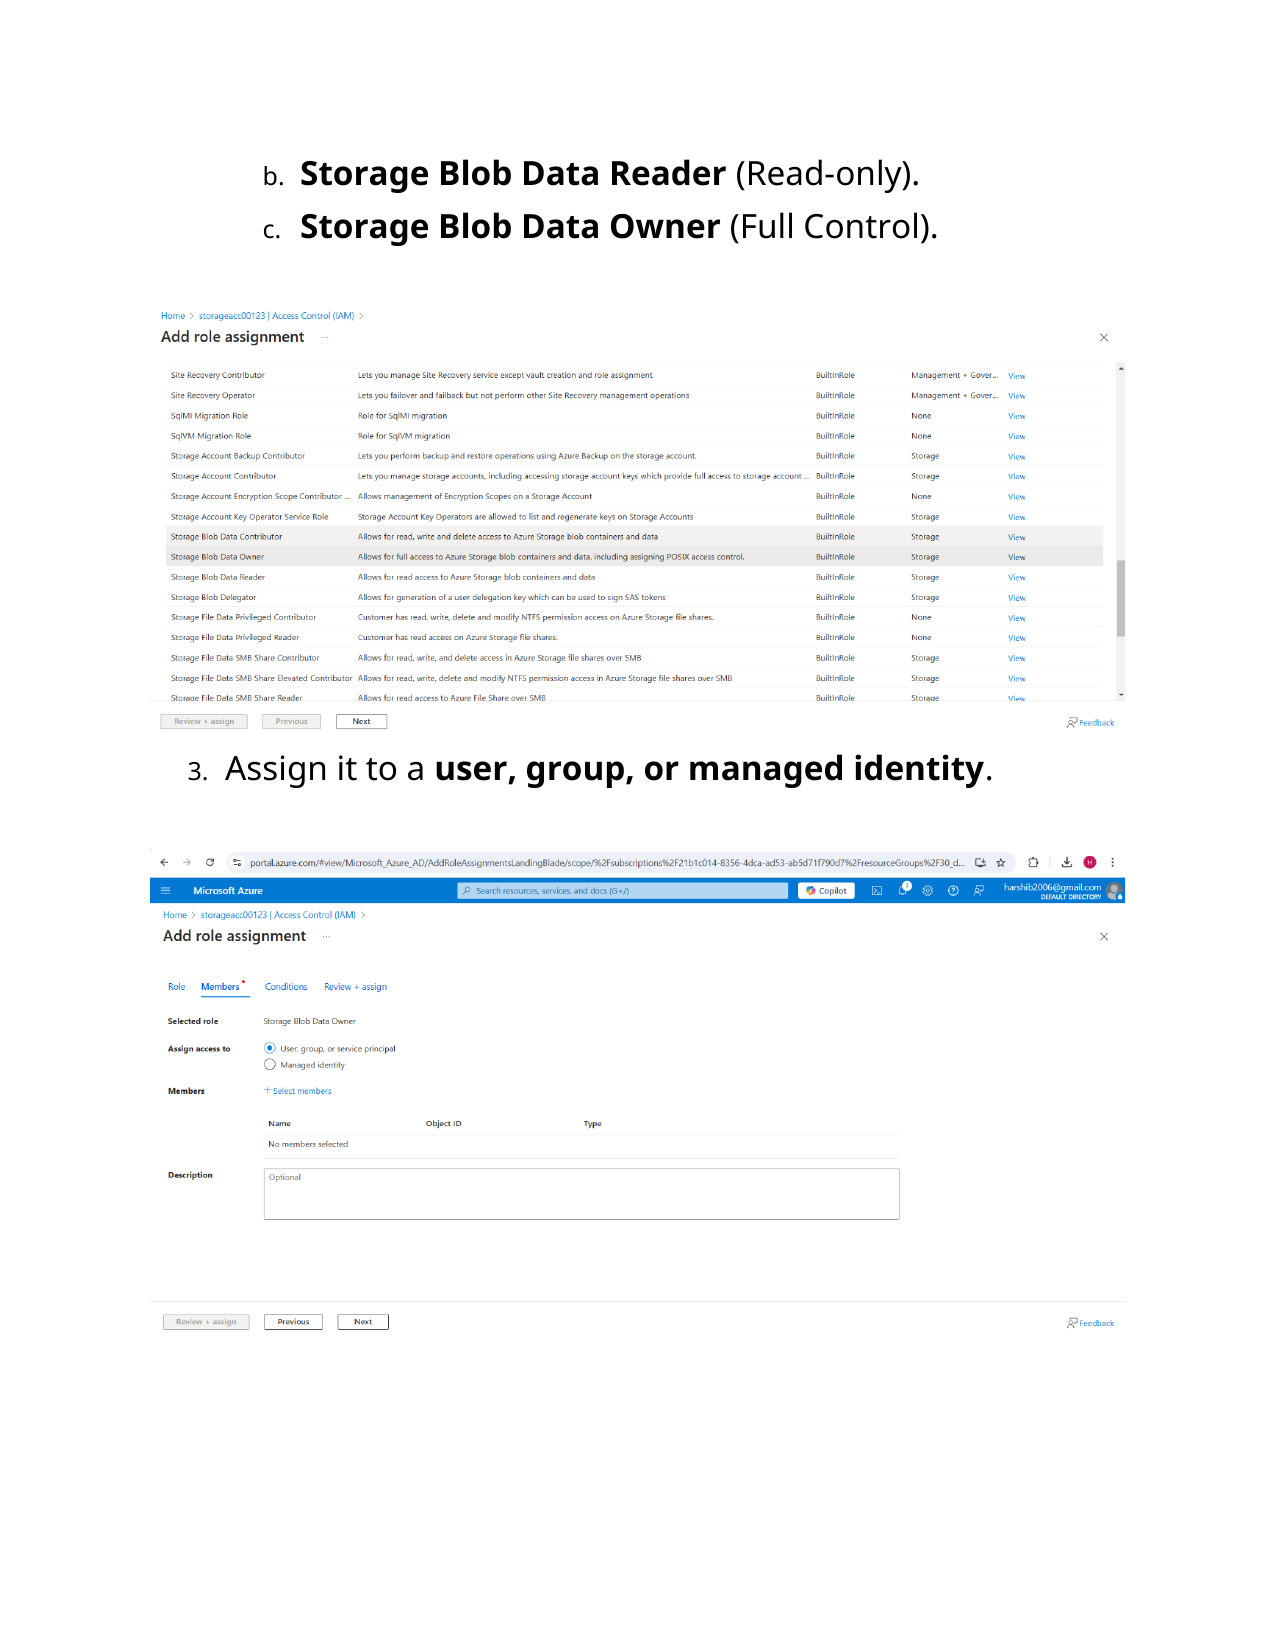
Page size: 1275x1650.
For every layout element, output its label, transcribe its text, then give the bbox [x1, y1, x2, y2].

list Storage Blob Data Reader (Read-only). [262, 150, 1125, 195]
list Assign it to a user, group, or managed identity. [187, 744, 1125, 790]
list Storage Blob Data Owner (Full Control). [262, 203, 1125, 248]
